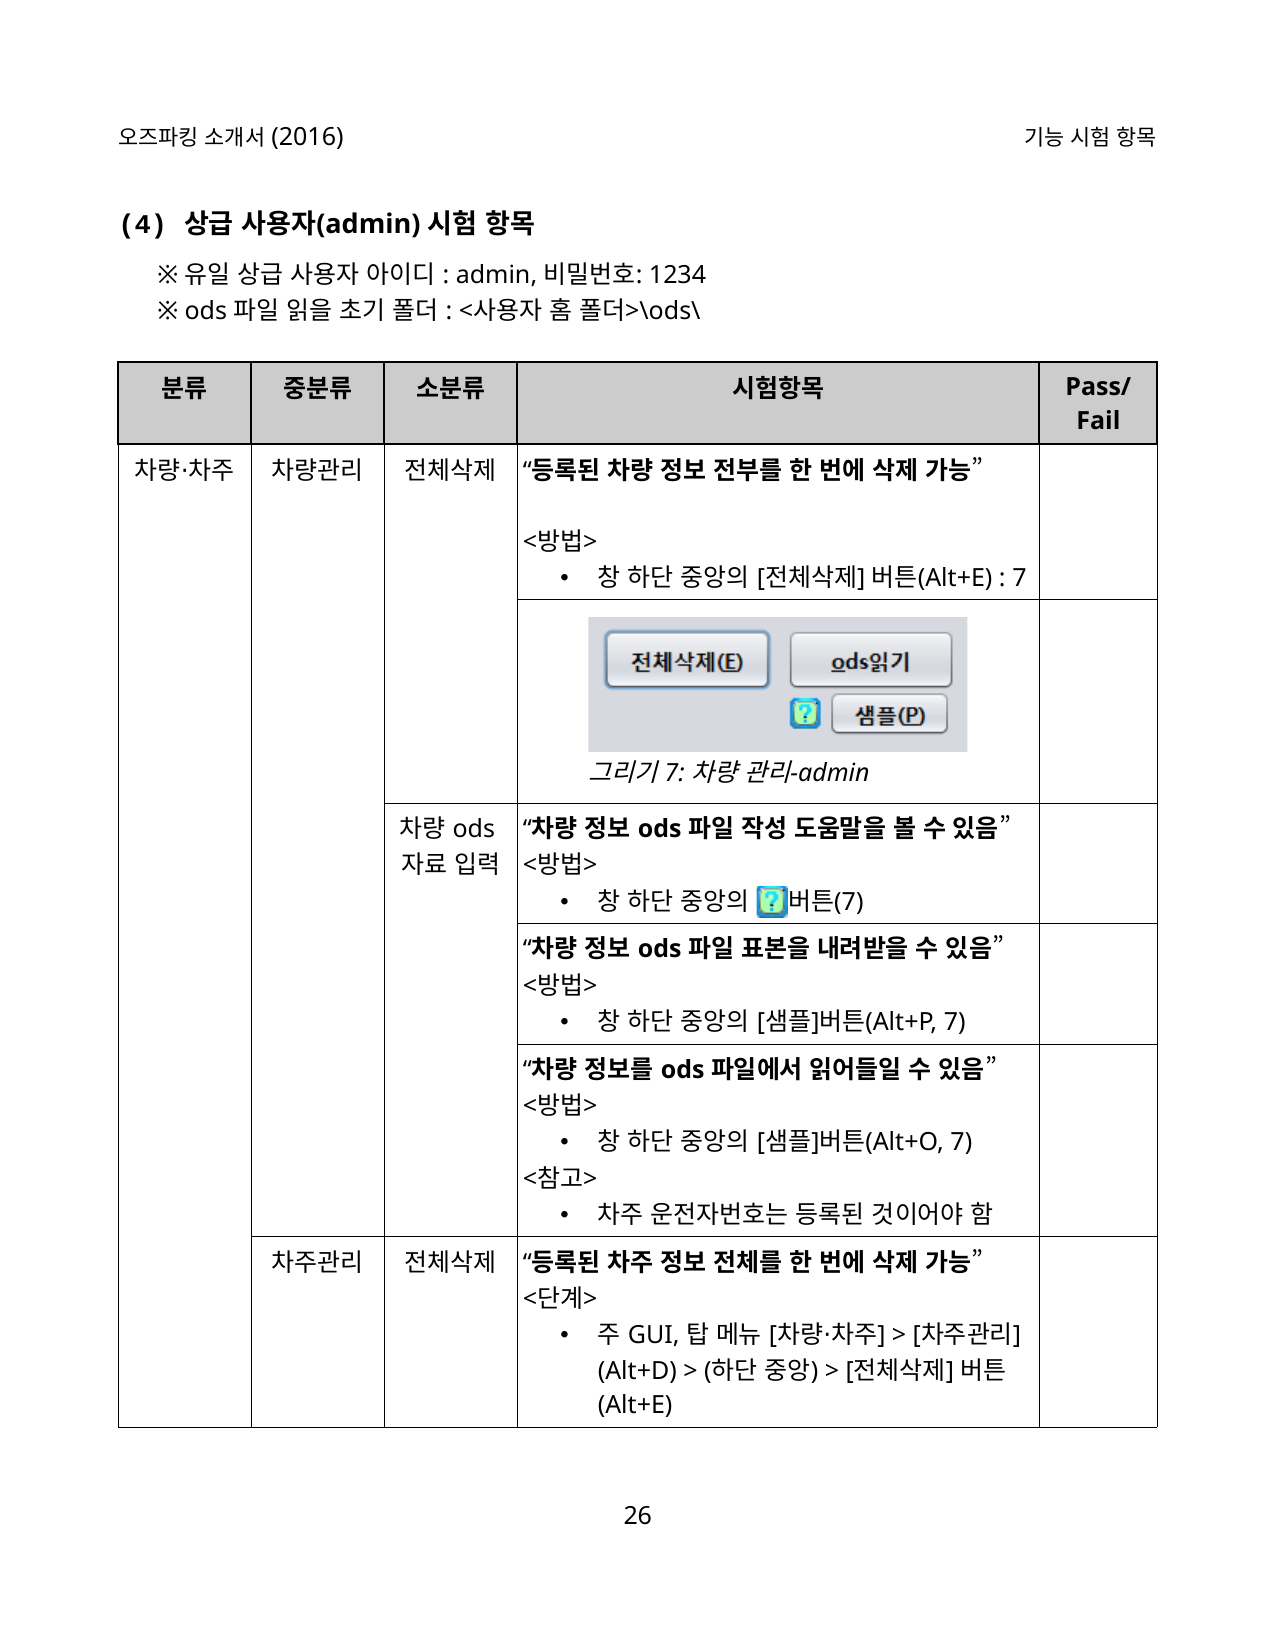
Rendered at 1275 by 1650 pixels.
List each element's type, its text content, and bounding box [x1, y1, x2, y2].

subtitle 상급 사용자(admin) 시험 항목 [118, 202, 1157, 242]
table_cell 차주관리 [252, 1237, 384, 1427]
table_header Pass/Fail [1040, 363, 1156, 443]
table_cell [1040, 804, 1157, 923]
table_cell “등록된 차주 정보 전체를 한 번에 삭제 가능” <단계> 주 GUI, 탑 메뉴 [차량⋅차주] > [차주관리](Alt+D) > (하단 중앙) > [전체삭제] 버튼(Alt+E) [518, 1237, 1039, 1427]
table_cell [1040, 924, 1157, 1043]
text ※ ods 파일 읽을 초기 폴더 : <사용자 홈 폴더>\ods\ [118, 291, 1157, 327]
table_cell [518, 600, 1039, 803]
picture [588, 617, 968, 752]
table_cell “차량 정보 ods 파일 작성 도움말을 볼 수 있음” <방법> 창 하단 중앙의 버튼(그리기 7) [518, 804, 1039, 923]
table_cell 전체삭제 [385, 1237, 517, 1427]
table_cell 차량 ods 자료 입력 [385, 804, 517, 1236]
table_cell “등록된 차량 정보 전부를 한 번에 삭제 가능” <방법> 창 하단 중앙의 [전체삭제] 버튼(Alt+E) : 그리기 7 [518, 445, 1039, 599]
table_header 분류 [119, 363, 250, 443]
table_cell “차량 정보 ods 파일 표본을 내려받을 수 있음” <방법> 창 하단 중앙의 [샘플]버튼(Alt+P, 그리기 7) [518, 924, 1039, 1043]
table_cell 차량⋅차주 [119, 445, 251, 1427]
table_cell “차량 정보를 ods 파일에서 읽어들일 수 있음” <방법> 창 하단 중앙의 [샘플]버튼(Alt+O, 그리기 7) <참고> 차주 운전자번호는 등록된 것이어야 함 [518, 1045, 1039, 1236]
text ※ 유일 상급 사용자 아이디 : admin, 비밀번호: 1234 [118, 254, 1157, 291]
table_cell [1040, 600, 1157, 803]
table_header 소분류 [385, 363, 516, 443]
table_cell [1040, 445, 1157, 599]
table_cell 전체삭제 [385, 445, 517, 803]
table_cell [1040, 1045, 1157, 1236]
table_cell 차량관리 [252, 445, 384, 1236]
table_cell [1040, 1237, 1157, 1427]
table_header 시험항목 [518, 363, 1038, 443]
table_header 중분류 [252, 363, 383, 443]
picture [756, 886, 788, 918]
